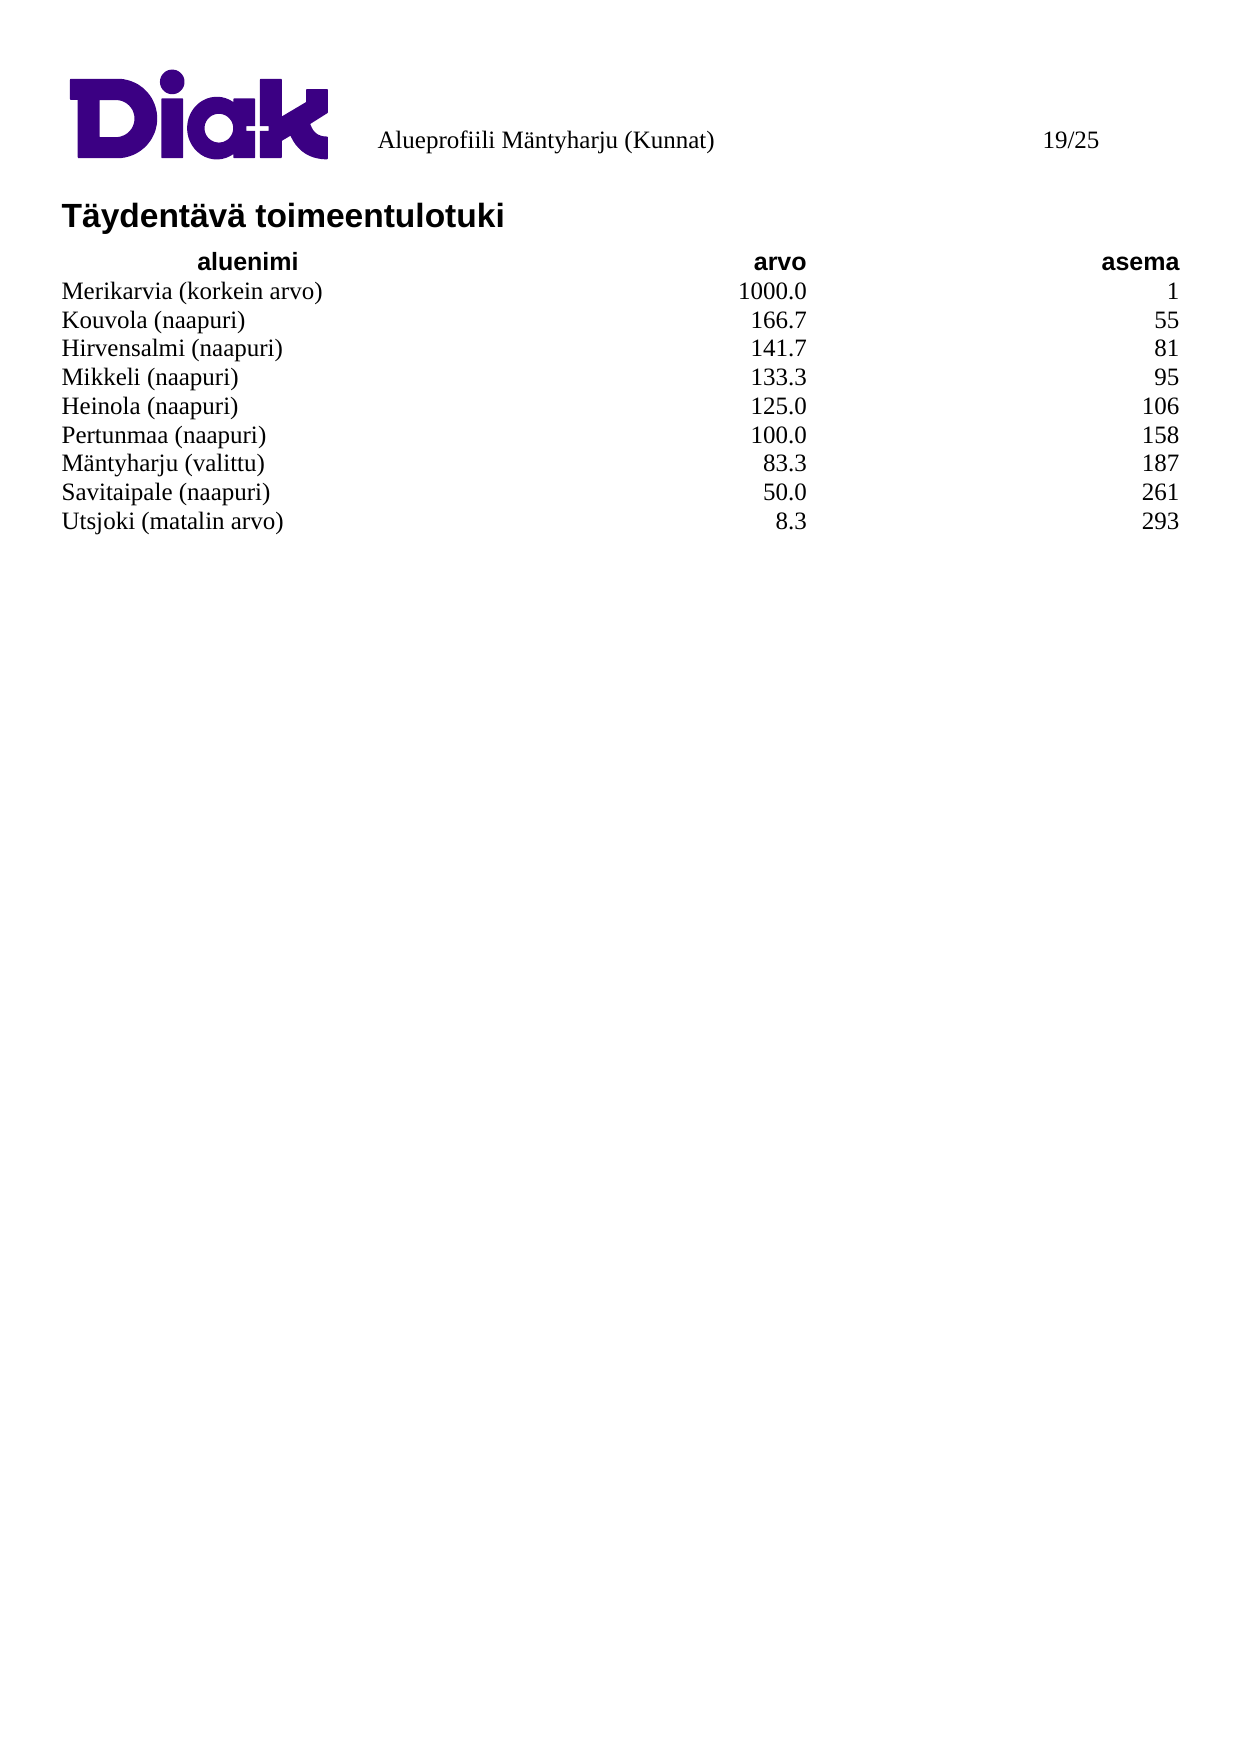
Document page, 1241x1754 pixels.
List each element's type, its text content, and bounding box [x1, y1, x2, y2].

table_cell Mikkeli (naapuri) [61, 362, 434, 391]
table_cell 55 [806, 305, 1179, 333]
table_cell 166.7 [434, 305, 806, 333]
table_cell 133.3 [434, 362, 806, 391]
table_cell Pertunmaa (naapuri) [61, 420, 434, 448]
table_cell 187 [806, 449, 1179, 477]
table_header asema [806, 247, 1179, 276]
table_cell 83.3 [434, 449, 806, 477]
table_cell 1 [806, 276, 1179, 305]
table_cell 100.0 [434, 420, 806, 448]
table_cell Kouvola (naapuri) [61, 305, 434, 333]
table_cell 106 [806, 391, 1179, 420]
table_header aluenimi [61, 247, 434, 276]
table_cell 1000.0 [434, 276, 806, 305]
table_cell 125.0 [434, 391, 806, 420]
subtitle Täydentävä toimeentulotuki [61, 196, 1179, 235]
table_header arvo [434, 247, 806, 276]
table_cell Heinola (naapuri) [61, 391, 434, 420]
table_cell Hirvensalmi (naapuri) [61, 334, 434, 362]
table_cell 141.7 [434, 334, 806, 362]
table_cell 158 [806, 420, 1179, 448]
table_cell Merikarvia (korkein arvo) [61, 276, 434, 305]
table_cell 81 [806, 334, 1179, 362]
table_cell Savitaipale (naapuri) [61, 477, 434, 506]
table_cell 293 [806, 506, 1179, 535]
table_cell Mäntyharju (valittu) [61, 449, 434, 477]
table_cell Utsjoki (matalin arvo) [61, 506, 434, 535]
table_cell 261 [806, 477, 1179, 506]
table_cell 8.3 [434, 506, 806, 535]
table_cell 95 [806, 362, 1179, 391]
table_cell 50.0 [434, 477, 806, 506]
